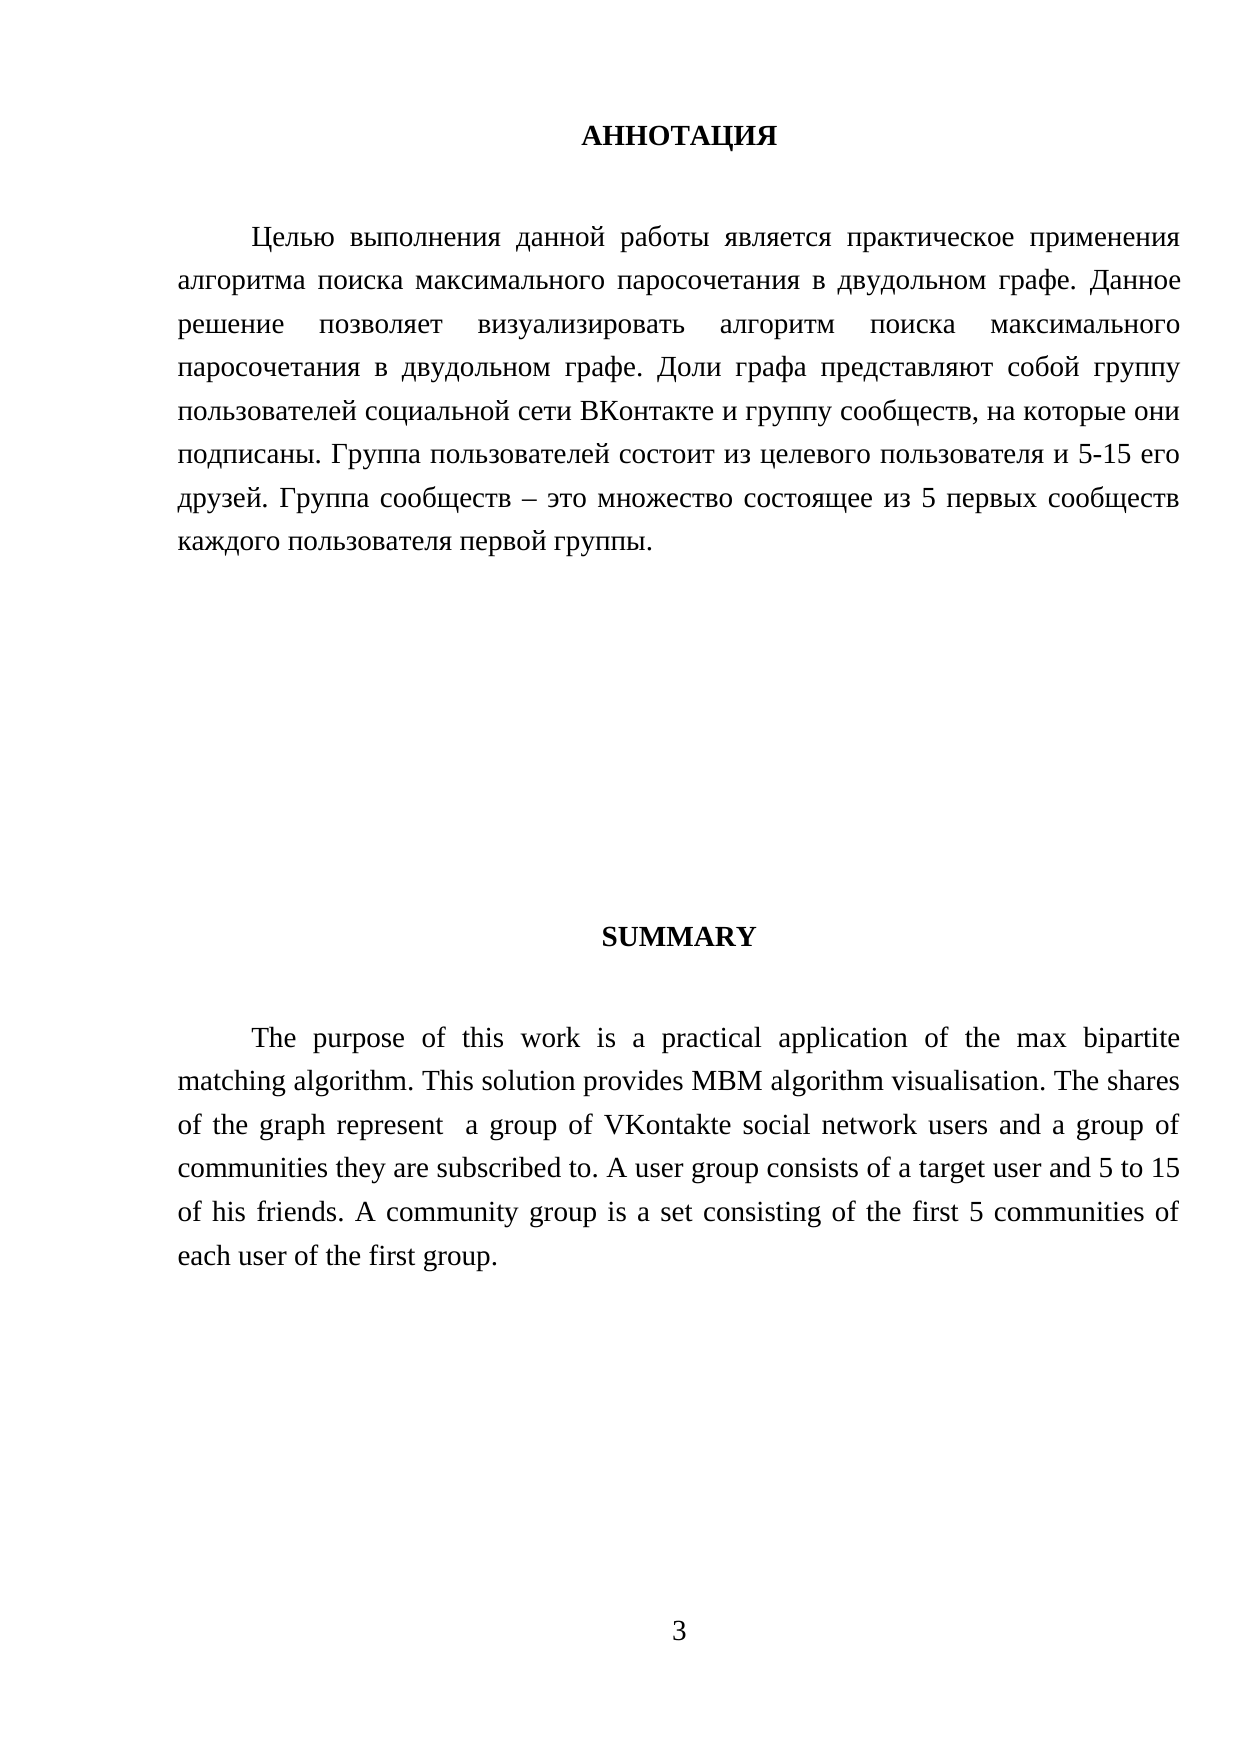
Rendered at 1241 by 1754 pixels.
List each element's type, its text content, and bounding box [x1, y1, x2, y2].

text The purpose of this work is a practical application of the max bipartite matching algorithm. This solution provides MBM algorithm visualisation. The shares of the graph represent a group of VKontakte social network users and a group of communities they are subscribed to. A user group consists of a target user and 5 to 15 of his friends. A community group is a set consisting of the first 5 communities of each user of the first group. [177, 1020, 1181, 1271]
text Summary [177, 919, 1181, 953]
text Аннотация [177, 118, 1181, 152]
text Целью выполнения данной работы является практическое применения алгоритма поиска максимального паросочетания в двудольном графе. Данное решение позволяет визуализировать алгоритм поиска максимального паросочетания в двудольном графе. Доли графа представляют собой группу пользователей социальной сети ВКонтакте и группу сообществ, на которые они подписаны. Группа пользователей состоит из целевого пользователя и 5-15 его друзей. Группа сообществ – это множество состоящее из 5 первых сообществ каждого пользователя первой группы. [177, 219, 1181, 557]
